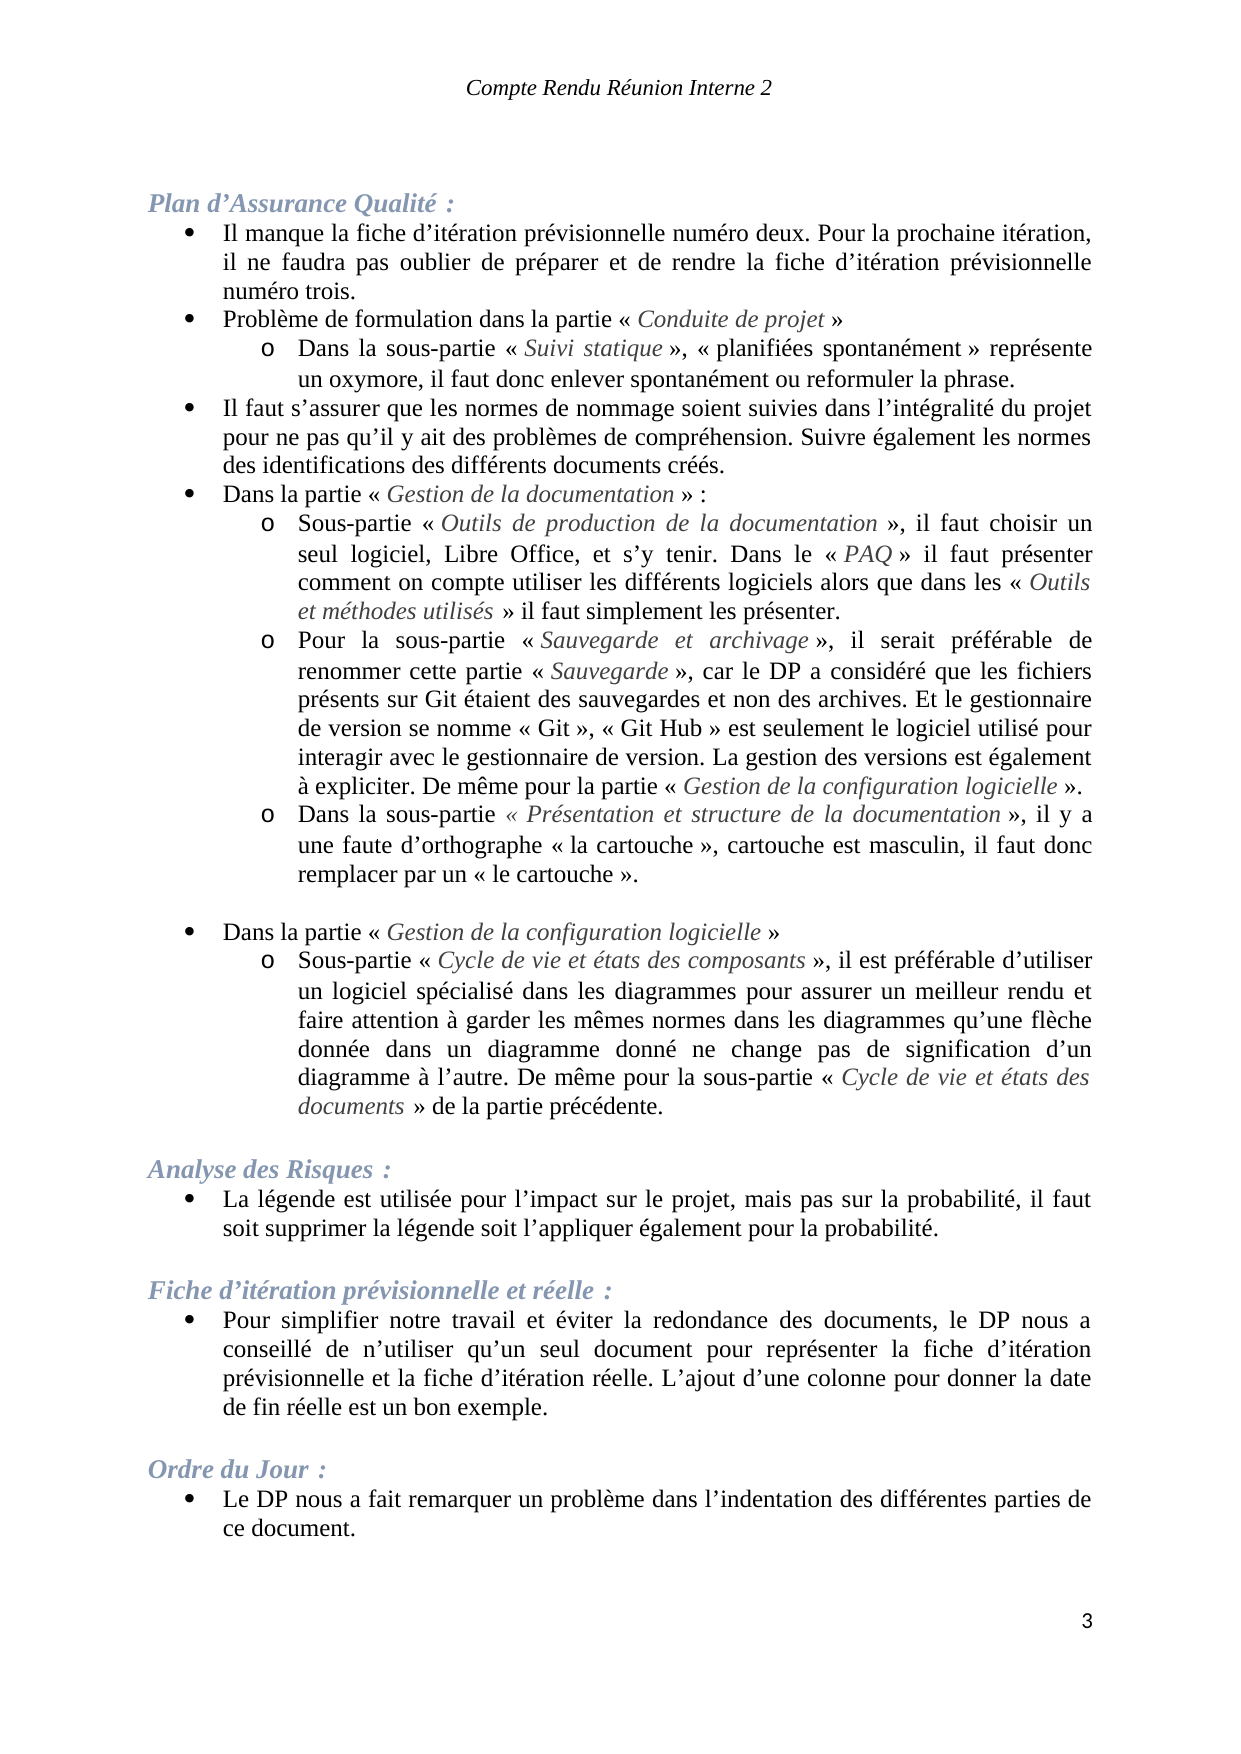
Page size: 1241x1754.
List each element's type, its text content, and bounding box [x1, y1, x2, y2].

list Pour simplifier notre travail et éviter la redondance des documents, le DP nous a conseillé de n’utiliser qu’un seul document pour représenter la fiche d’itération prévisionnelle et la fiche d’itération réelle. L’ajout d’une colonne pour donner la date de fin réelle est un bon exemple. [185, 1306, 1093, 1421]
text Fiche d’itération prévisionnelle et réelle : [148, 1274, 1093, 1306]
list Dans la partie « Gestion de la documentation » : [185, 479, 1093, 508]
list Problème de formulation dans la partie « Conduite de projet » [185, 304, 1093, 333]
text Analyse des Risques : [148, 1153, 1093, 1184]
list Dans la partie « Gestion de la configuration logicielle » [185, 917, 1093, 945]
list Dans la sous-partie « Suivi statique », « planifiées spontanément » représente un oxymore, il faut donc enlever spontanément ou reformuler la phrase. [260, 333, 1093, 393]
list La légende est utilisée pour l’impact sur le projet, mais pas sur la probabilité, il faut soit supprimer la légende soit l’appliquer également pour la probabilité. [185, 1184, 1093, 1241]
list Le DP nous a fait remarquer un problème dans l’indentation des différentes parties de ce document. [185, 1484, 1093, 1542]
list Pour la sous-partie « Sauvegarde et archivage », il serait préférable de renommer cette partie « Sauvegarde », car le DP a considéré que les fichiers présents sur Git étaient des sauvegardes et non des archives. Et le gestionnaire de version se nomme « Git », « Git Hub » est seulement le logiciel utilisé pour interagir avec le gestionnaire de version. La gestion des versions est également à expliciter. De même pour la partie « Gestion de la configuration logicielle ». [260, 625, 1093, 799]
text Ordre du Jour : [148, 1453, 1093, 1484]
text Plan d’Assurance Qualité : [148, 187, 1093, 218]
list Dans la sous-partie « Présentation et structure de la documentation », il y a une faute d’orthographe « la cartouche », cartouche est masculin, il faut donc remplacer par un « le cartouche ». [260, 799, 1093, 888]
list Il faut s’assurer que les normes de nommage soient suivies dans l’intégralité du projet pour ne pas qu’il y ait des problèmes de compréhension. Suivre également les normes des identifications des différents documents créés. [185, 393, 1093, 479]
list Il manque la fiche d’itération prévisionnelle numéro deux. Pour la prochaine itération, il ne faudra pas oublier de préparer et de rendre la fiche d’itération prévisionnelle numéro trois. [185, 218, 1093, 304]
list Sous-partie « Cycle de vie et états des composants », il est préférable d’utiliser un logiciel spécialisé dans les diagrammes pour assurer un meilleur rendu et faire attention à garder les mêmes normes dans les diagrammes qu’une flèche donnée dans un diagramme donné ne change pas de signification d’un diagramme à l’autre. De même pour la sous-partie « Cycle de vie et états des documents » de la partie précédente. [260, 945, 1093, 1120]
list Sous-partie « Outils de production de la documentation », il faut choisir un seul logiciel, Libre Office, et s’y tenir. Dans le « PAQ » il faut présenter comment on compte utiliser les différents logiciels alors que dans les « Outils et méthodes utilisés » il faut simplement les présenter. [260, 508, 1093, 625]
